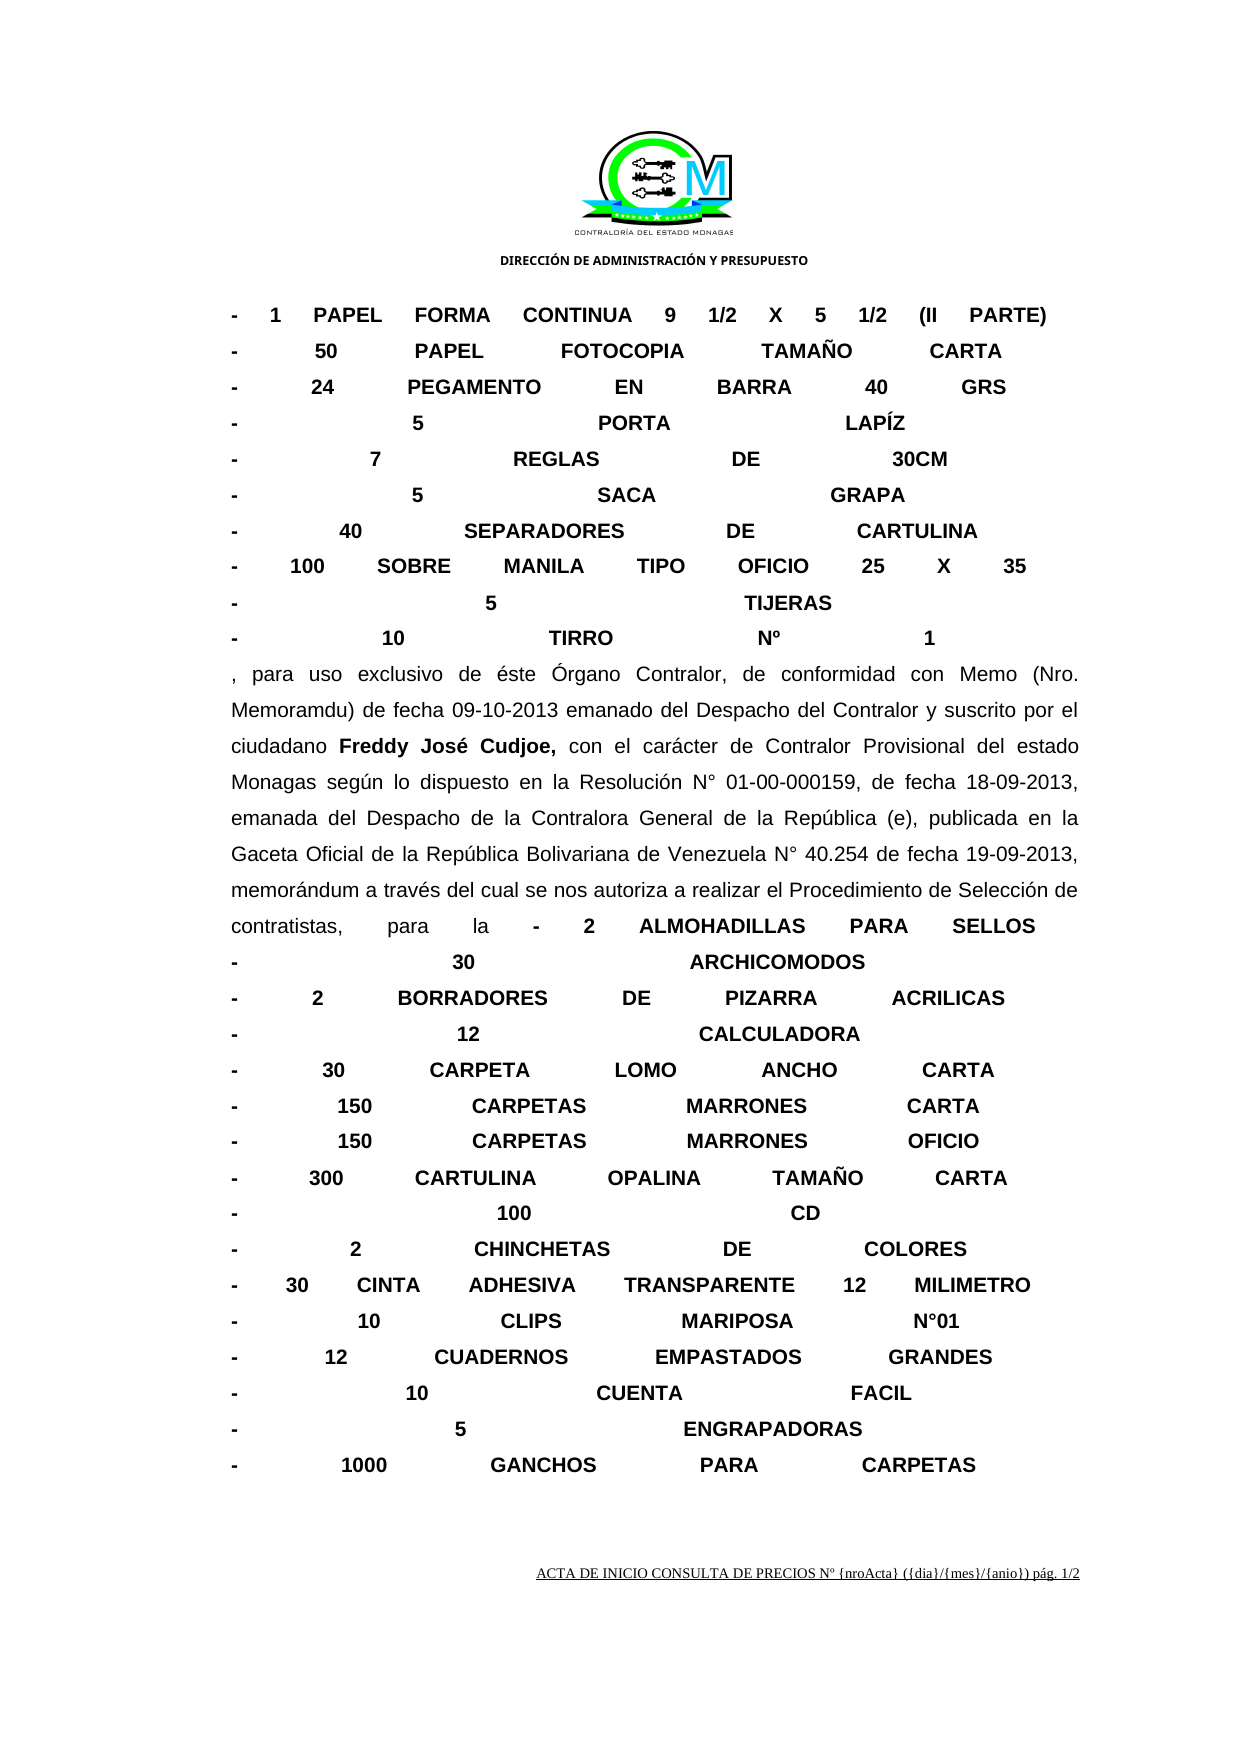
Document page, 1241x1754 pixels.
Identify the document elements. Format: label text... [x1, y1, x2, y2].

text - 1 PAPEL FORMA CONTINUA 9 1/2 X 5 1/2 (II PARTE) - 50 PAPEL FOTOCOPIA TAMAÑO CARTA - 24 PEGAMENTO EN BARRA 40 GRS - 5 PORTA LAPÍZ - 7 REGLAS DE 30CM - 5 SACA GRAPA - 40 SEPARADORES DE CARTULINA - 100 SOBRE MANILA TIPO OFICIO 25 X 35 - 5 TIJERAS - 10 TIRRO Nº 1 , para uso exclusivo de éste Órgano Contralor, de conformidad con Memo (Nro. Memoramdu) de fecha 09-10-2013 emanado del Despacho del Contralor y suscrito por el ciudadano Freddy José Cudjoe, con el carácter de Contralor Provisional del estado Monagas según lo dispuesto en la Resolución N° 01-00-000159, de fecha 18-09-2013, emanada del Despacho de la Contralora General de la República (e), publicada en la Gaceta Oficial de la República Bolivariana de Venezuela N° 40.254 de fecha 19-09-2013, memorándum a través del cual se nos autoriza a realizar el Procedimiento de Selección de contratistas, para la - 2 ALMOHADILLAS PARA SELLOS - 30 ARCHICOMODOS - 2 BORRADORES DE PIZARRA ACRILICAS - 12 CALCULADORA - 30 CARPETA LOMO ANCHO CARTA - 150 CARPETAS MARRONES CARTA - 150 CARPETAS MARRONES OFICIO - 300 CARTULINA OPALINA TAMAÑO CARTA - 100 CD - 2 CHINCHETAS DE COLORES - 30 CINTA ADHESIVA TRANSPARENTE 12 MILIMETRO - 10 CLIPS MARIPOSA N°01 - 12 CUADERNOS EMPASTADOS GRANDES - 10 CUENTA FACIL - 5 ENGRAPADORAS - 1000 GANCHOS PARA CARPETAS [231, 303, 1080, 1477]
picture [574, 131, 733, 235]
